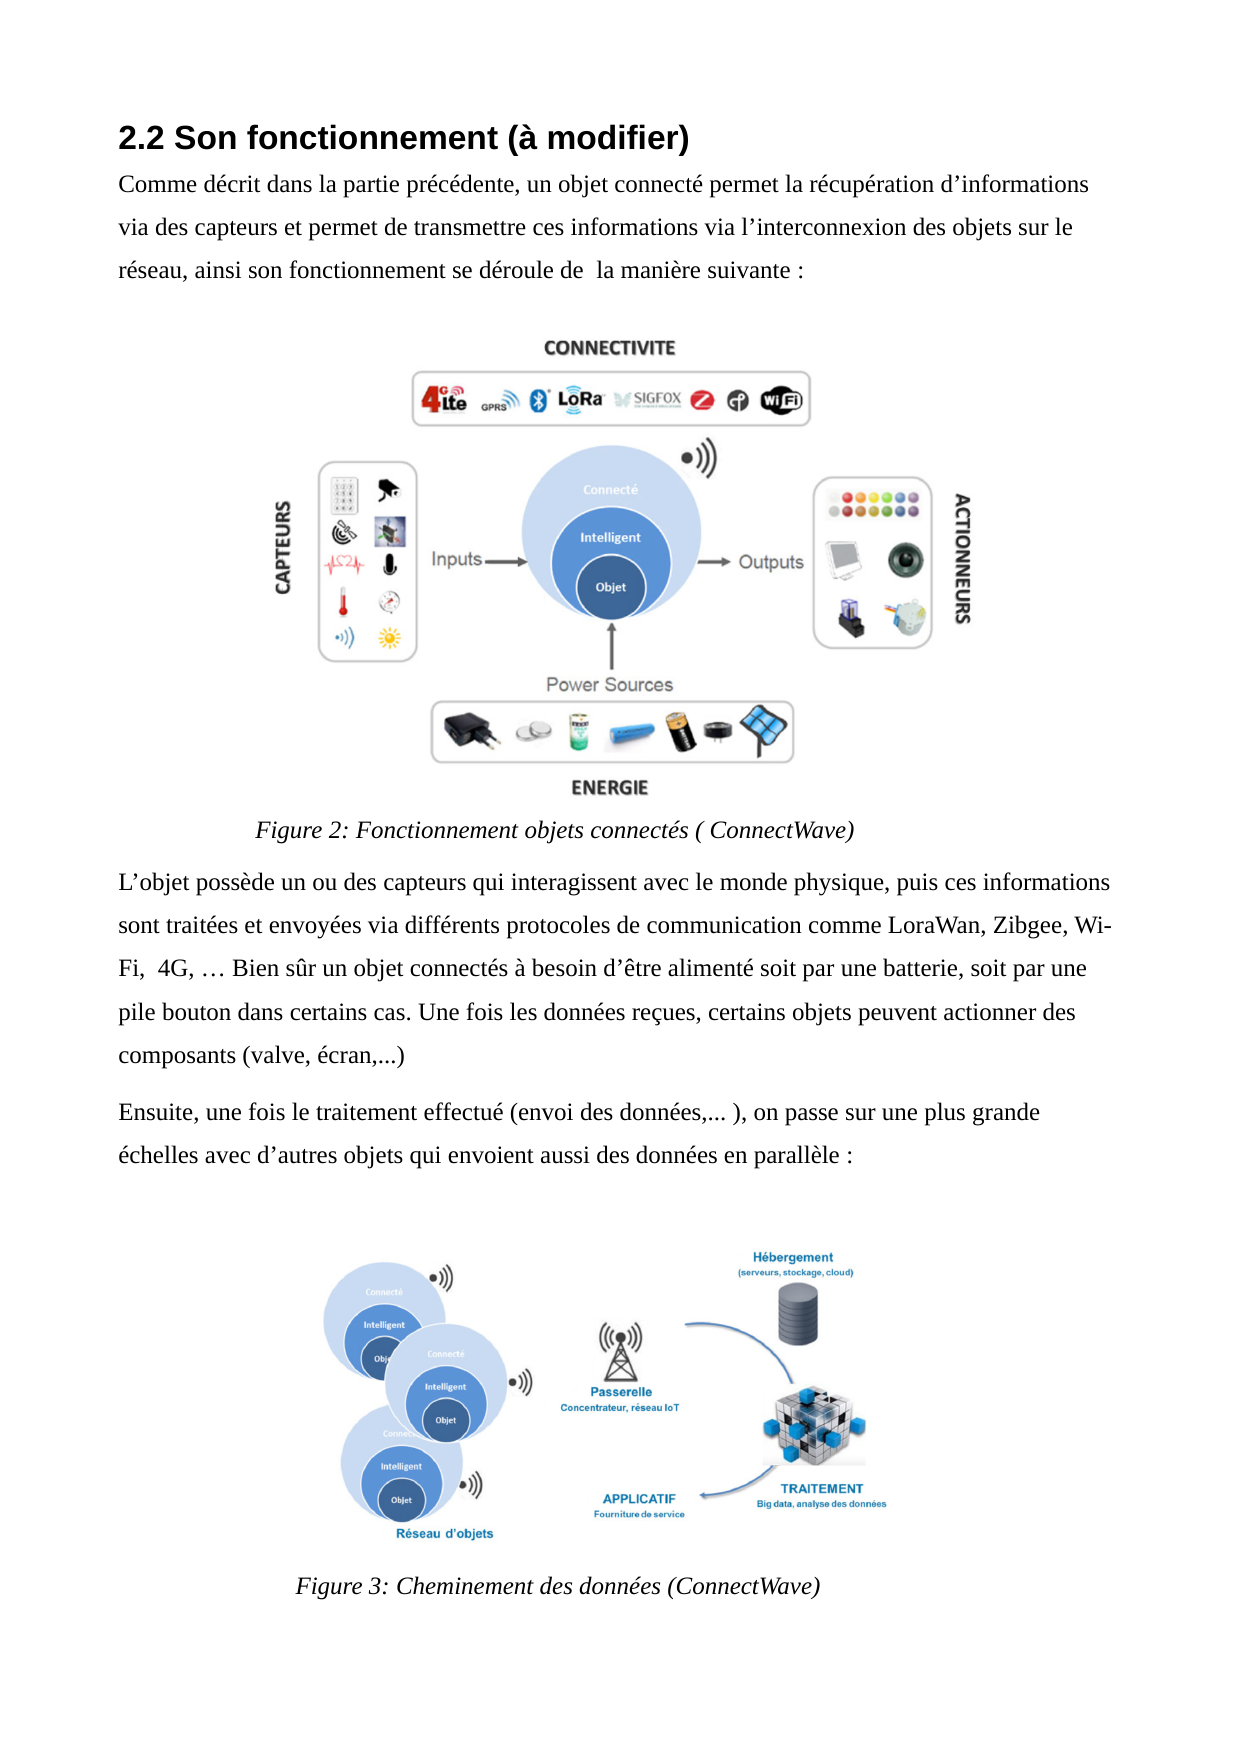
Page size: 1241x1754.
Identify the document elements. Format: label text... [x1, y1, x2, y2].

text Comme décrit dans la partie précédente, un objet connecté permet la récupération d’informations via des capteurs et permet de transmettre ces informations via l’interconnexion des objets sur le réseau, ainsi son fonctionnement se déroule de la manière suivante : [118, 169, 1122, 284]
text Figure 3: Cheminement des données (ConnectWave) [295, 1566, 945, 1600]
subtitle 2.2 Son fonctionnement (à modifier) [118, 118, 1122, 157]
text Figure 2: Fonctionnement objets connectés ( ConnectWave) [255, 810, 985, 844]
text L’objet possède un ou des capteurs qui interagissent avec le monde physique, puis ces informations sont traitées et envoyées via différents protocoles de communication comme LoraWan, Zibgee, Wi-Fi, 4G, … Bien sûr un objet connectés à besoin d’être alimenté soit par une batterie, soit par une pile bouton dans certains cas. Une fois les données reçues, certains objets peuvent actionner des composants (valve, écran,...) [118, 867, 1122, 1068]
text Ensuite, une fois le traitement effectué (envoi des données,... ), on passe sur une plus grande échelles avec d’autres objets qui envoient aussi des données en parallèle : [118, 1097, 1122, 1169]
picture [255, 327, 986, 810]
picture [295, 1200, 945, 1566]
